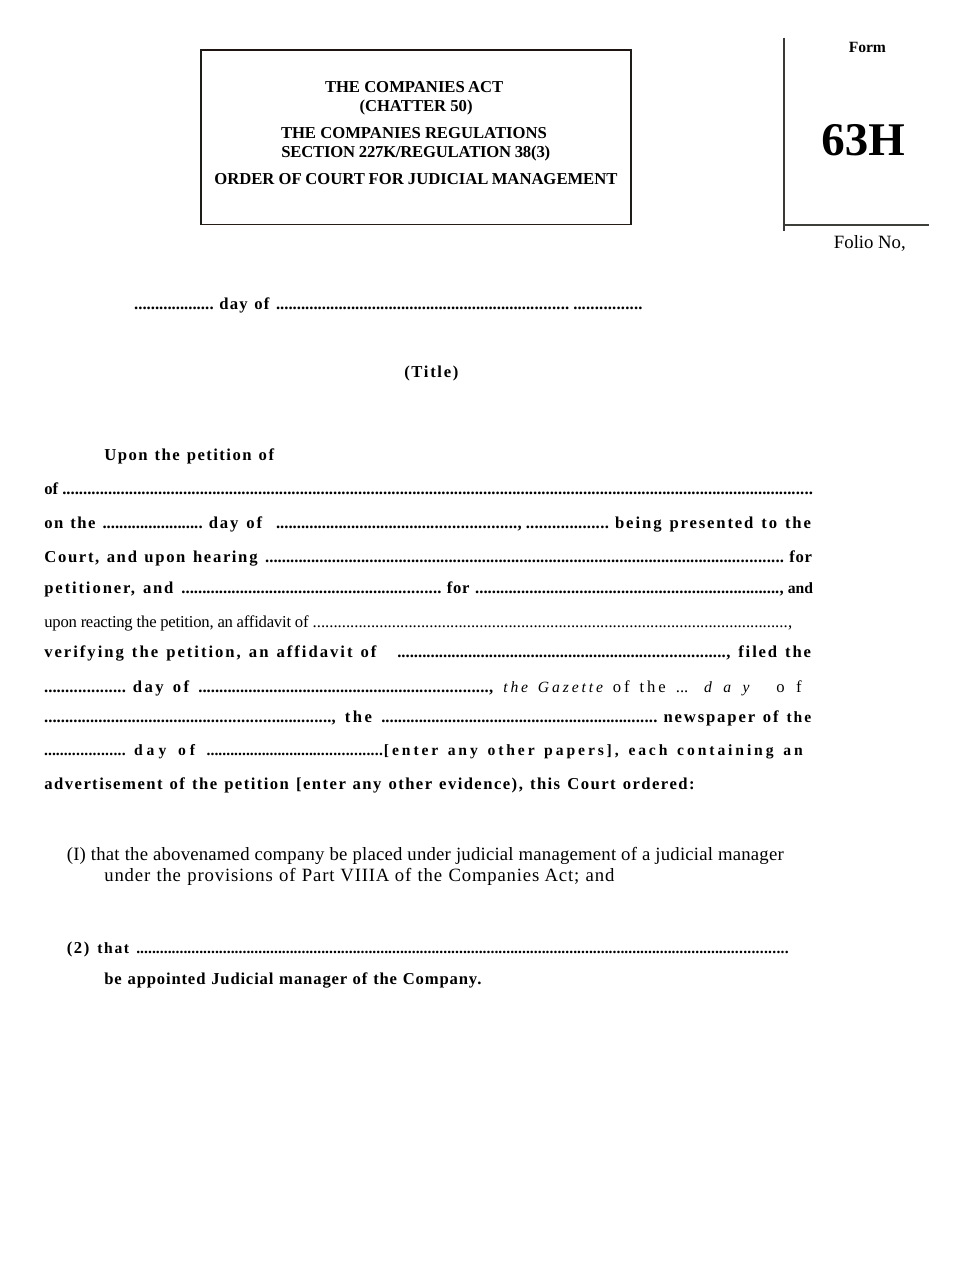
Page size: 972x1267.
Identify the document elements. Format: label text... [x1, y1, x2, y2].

text Folio No, [44, 231, 905, 253]
table_cell [631, 224, 783, 231]
text day of [enter any other papers], each containing an advertisement of the petition [enter any other evidence), this Court ordered: [44, 741, 823, 793]
text petitioner, and for , and [44, 578, 950, 597]
text (2) that [67, 938, 950, 957]
text be appointed Judicial manager of the Company. [104, 968, 950, 988]
table_header [201, 38, 631, 49]
table_header Form 63H [785, 38, 929, 223]
text day of [134, 294, 950, 313]
text Court, and upon hearing for [44, 547, 950, 566]
text Upon the petition of [104, 445, 950, 464]
table_cell [201, 225, 631, 231]
text verifying the petition, an affidavit of , filed the [44, 642, 950, 661]
text of [44, 479, 950, 498]
table_cell THE COMPANIES ACT (CHATTER 50) THE COMPANIES REGULATIONS SECTION 227K/REGULATION 38(3) ORDER OF COURT FOR JUDICIAL MANAGEMENT [202, 51, 630, 223]
table_cell [632, 49, 783, 223]
text , the newspaper of the [44, 707, 950, 726]
text (I) that the abovenamed company be placed under judicial management of a judicial manager under the provisions of Part VIIIA of the Companies Act; and [67, 842, 823, 886]
text (Title) [404, 362, 950, 381]
text on the day of , being presented to the [44, 513, 950, 532]
text upon reacting the petition, an affidavit of , [44, 612, 950, 631]
table_cell [785, 226, 929, 231]
text day of , the Gazette of the day of [44, 676, 950, 696]
table_header [631, 38, 783, 49]
